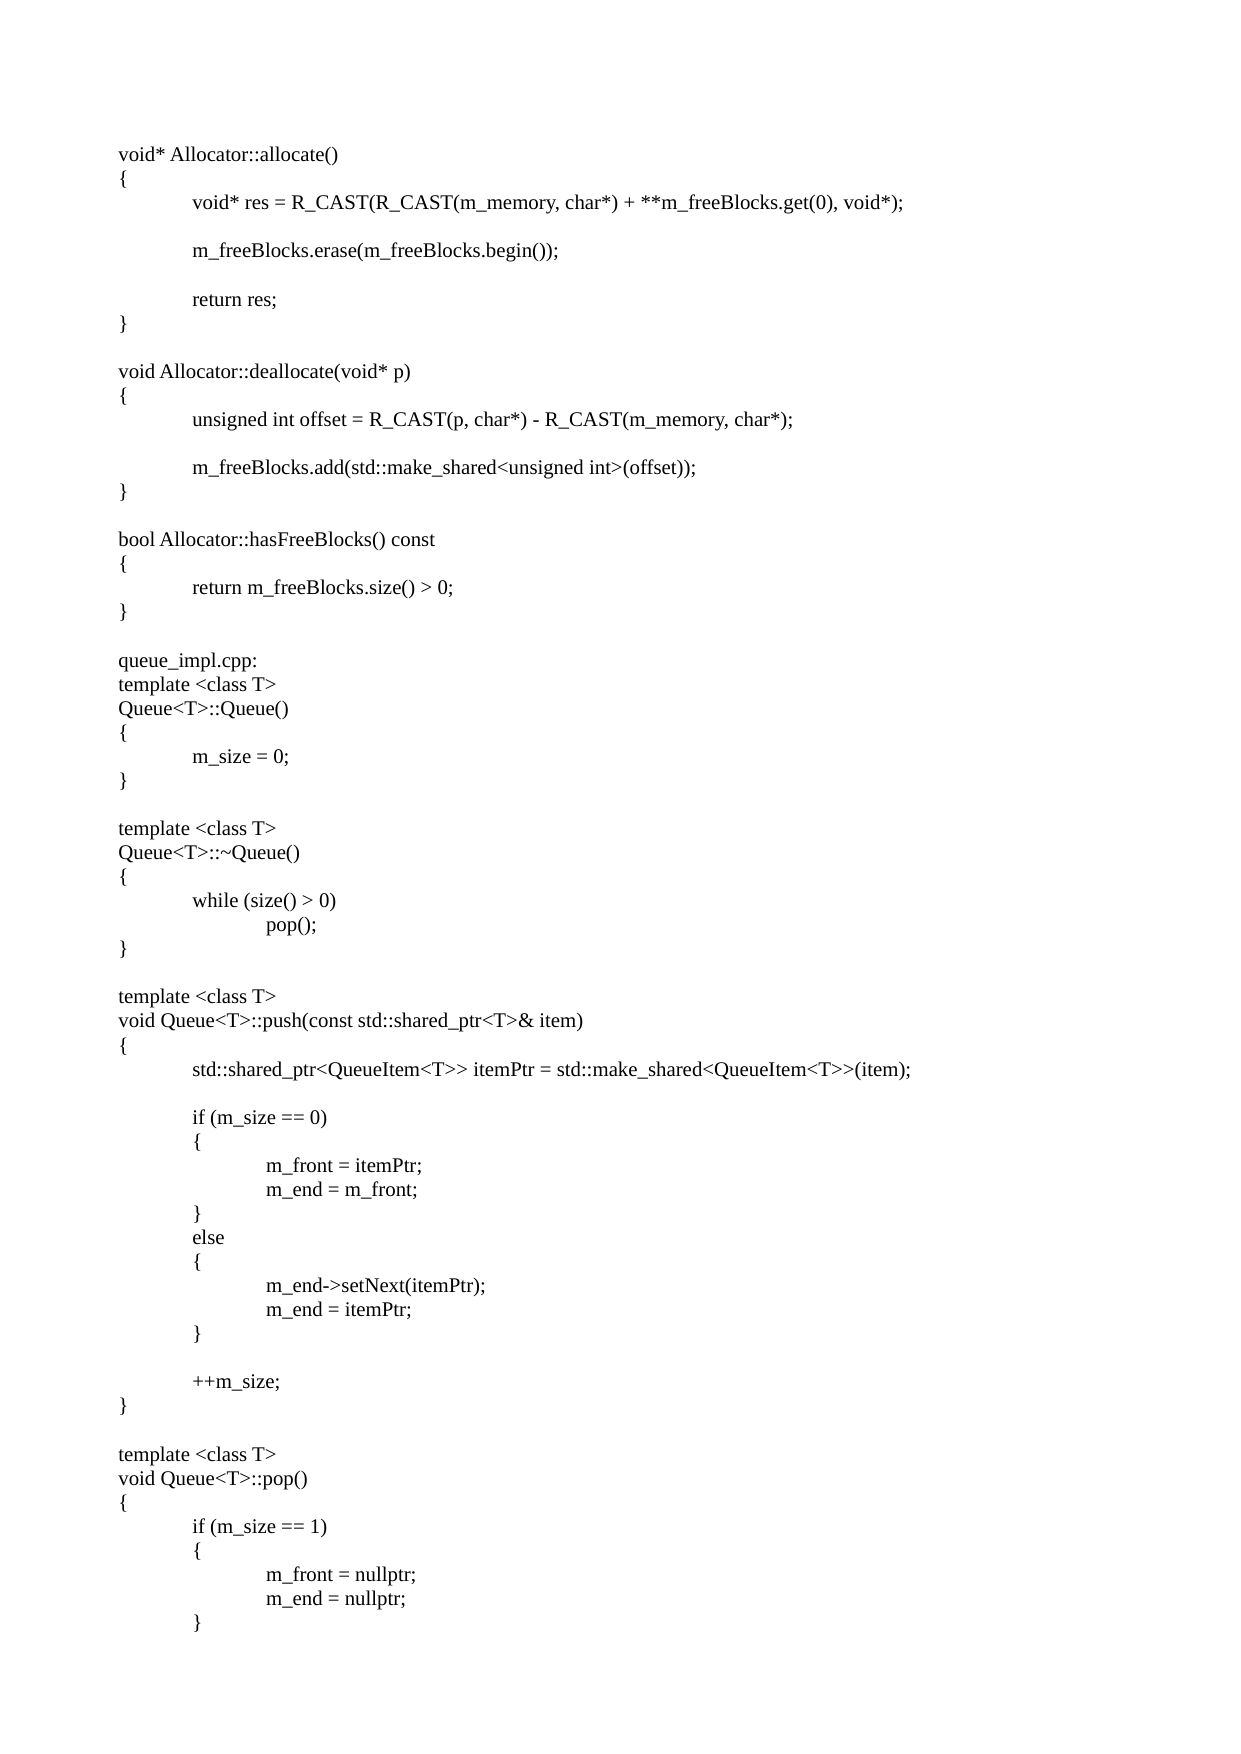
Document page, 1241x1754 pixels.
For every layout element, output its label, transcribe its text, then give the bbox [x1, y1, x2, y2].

list } [118, 1610, 1122, 1634]
list } [118, 311, 1122, 335]
list { [118, 1032, 1122, 1057]
list } [118, 1393, 1122, 1417]
list bool Allocator::hasFreeBlocks() const [118, 527, 1122, 551]
list m_end->setNext(itemPtr); [118, 1273, 1122, 1297]
list queue_impl.cpp: [118, 647, 1122, 672]
list } [118, 479, 1122, 503]
list if (m_size == 1) [118, 1514, 1122, 1538]
list } [118, 1201, 1122, 1225]
list unsigned int offset = R_CAST(p, char*) - R_CAST(m_memory, char*); [118, 407, 1122, 431]
list void* Allocator::allocate() [118, 142, 1122, 166]
list template <class T> [118, 816, 1122, 840]
list } [118, 768, 1122, 792]
list else [118, 1225, 1122, 1249]
list m_front = itemPtr; [118, 1153, 1122, 1177]
list m_size = 0; [118, 744, 1122, 768]
list pop(); [118, 912, 1122, 936]
list { [118, 166, 1122, 190]
list void Allocator::deallocate(void* p) [118, 359, 1122, 383]
list ++m_size; [118, 1369, 1122, 1393]
list { [118, 1538, 1122, 1562]
list template <class T> [118, 1442, 1122, 1466]
list { [118, 1129, 1122, 1153]
list m_end = m_front; [118, 1177, 1122, 1201]
list m_end = itemPtr; [118, 1297, 1122, 1321]
list } [118, 599, 1122, 623]
list { [118, 1249, 1122, 1273]
list Queue<T>::Queue() [118, 696, 1122, 720]
list m_freeBlocks.add(std::make_shared<unsigned int>(offset)); [118, 455, 1122, 479]
list void Queue<T>::push(const std::shared_ptr<T>& item) [118, 1008, 1122, 1032]
list } [118, 936, 1122, 960]
list template <class T> [118, 984, 1122, 1008]
list return res; [118, 287, 1122, 311]
list std::shared_ptr<QueueItem<T>> itemPtr = std::make_shared<QueueItem<T>>(item); [118, 1057, 1122, 1081]
list m_end = nullptr; [118, 1586, 1122, 1610]
list { [118, 383, 1122, 407]
list m_front = nullptr; [118, 1562, 1122, 1586]
list { [118, 720, 1122, 744]
list void* res = R_CAST(R_CAST(m_memory, char*) + **m_freeBlocks.get(0), void*); [118, 190, 1122, 214]
list Queue<T>::~Queue() [118, 840, 1122, 864]
list void Queue<T>::pop() [118, 1466, 1122, 1490]
list } [118, 1321, 1122, 1345]
list m_freeBlocks.erase(m_freeBlocks.begin()); [118, 238, 1122, 262]
list { [118, 864, 1122, 888]
list { [118, 1490, 1122, 1514]
list return m_freeBlocks.size() > 0; [118, 575, 1122, 599]
list template <class T> [118, 672, 1122, 696]
list if (m_size == 0) [118, 1105, 1122, 1129]
list { [118, 551, 1122, 575]
list while (size() > 0) [118, 888, 1122, 912]
